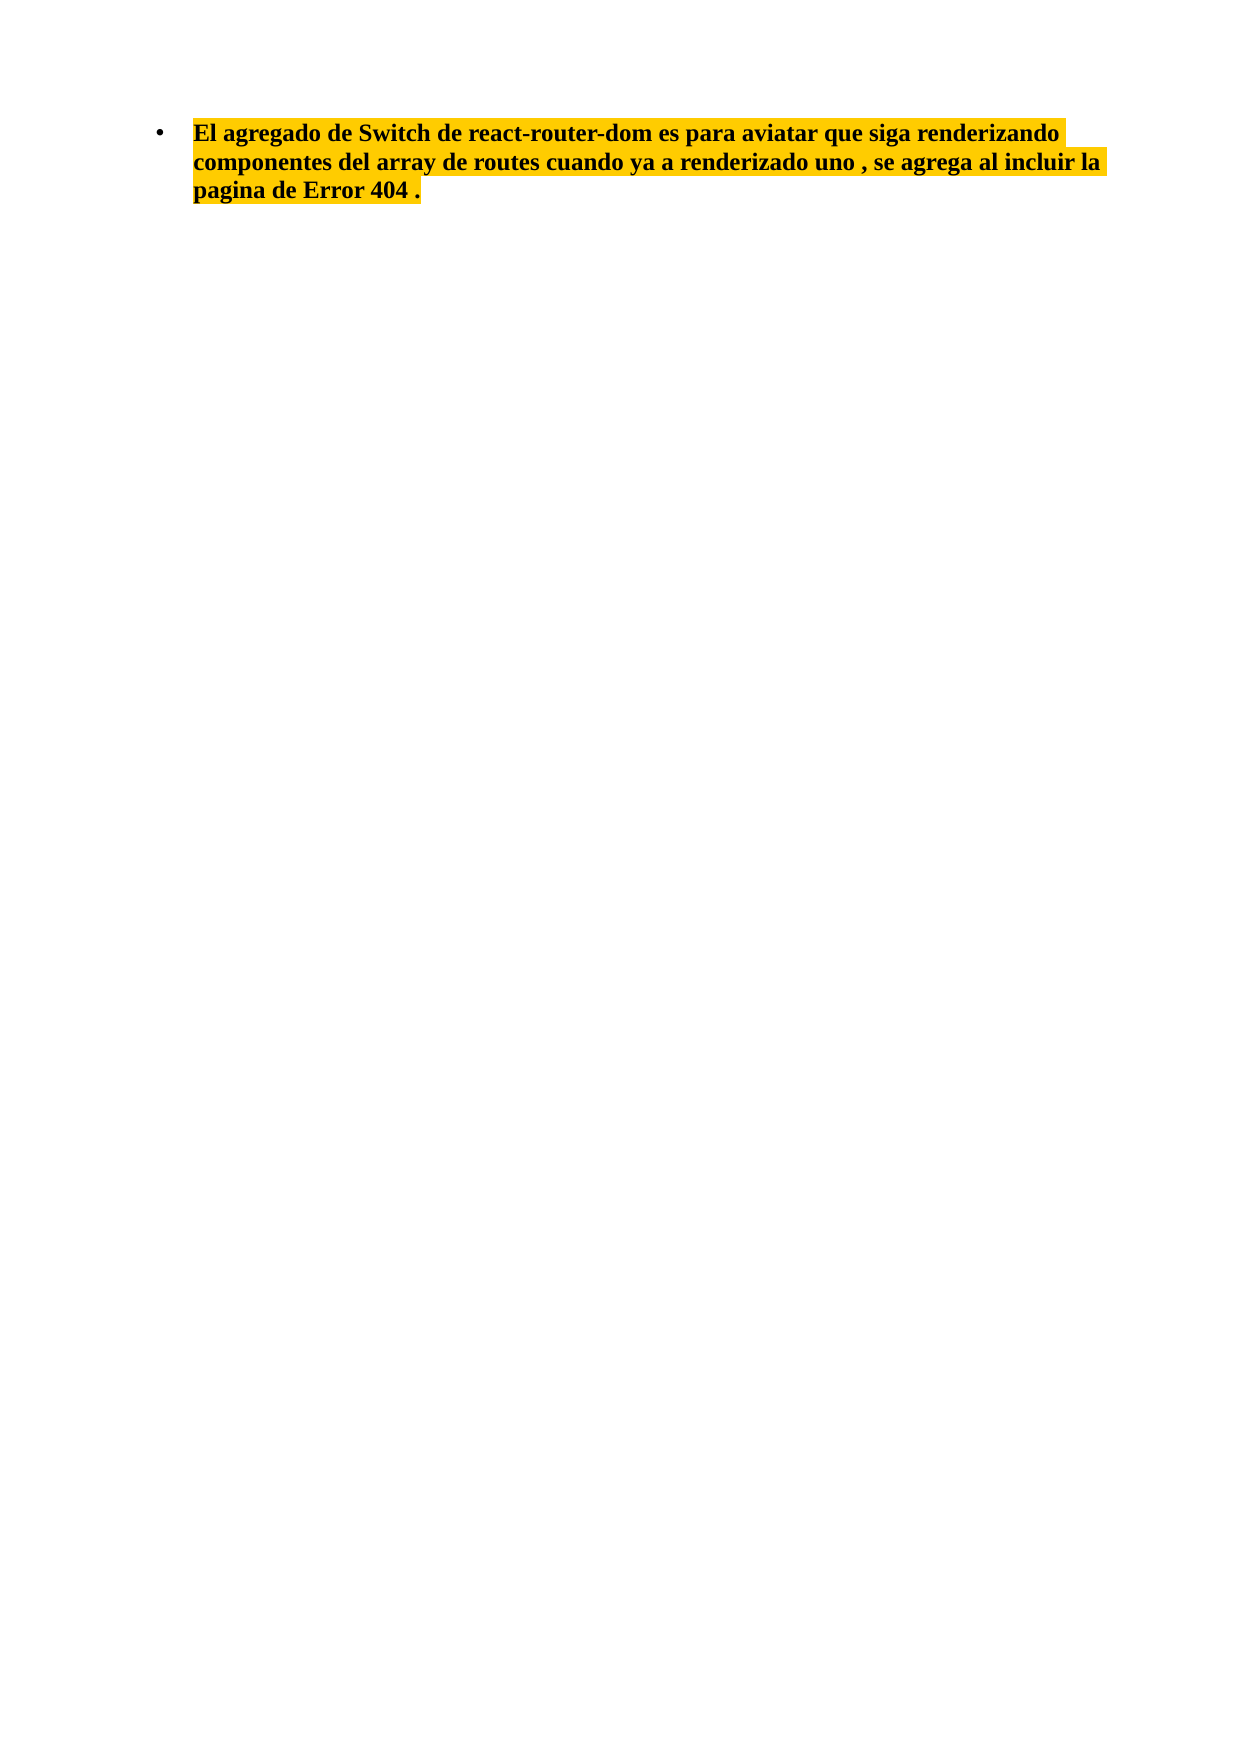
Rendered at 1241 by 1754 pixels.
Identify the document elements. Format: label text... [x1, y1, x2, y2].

list El agregado de Switch de react-router-dom es para aviatar que siga renderizando componentes del array de routes cuando ya a renderizado uno , se agrega al incluir la pagina de Error 404 . [156, 118, 1122, 204]
